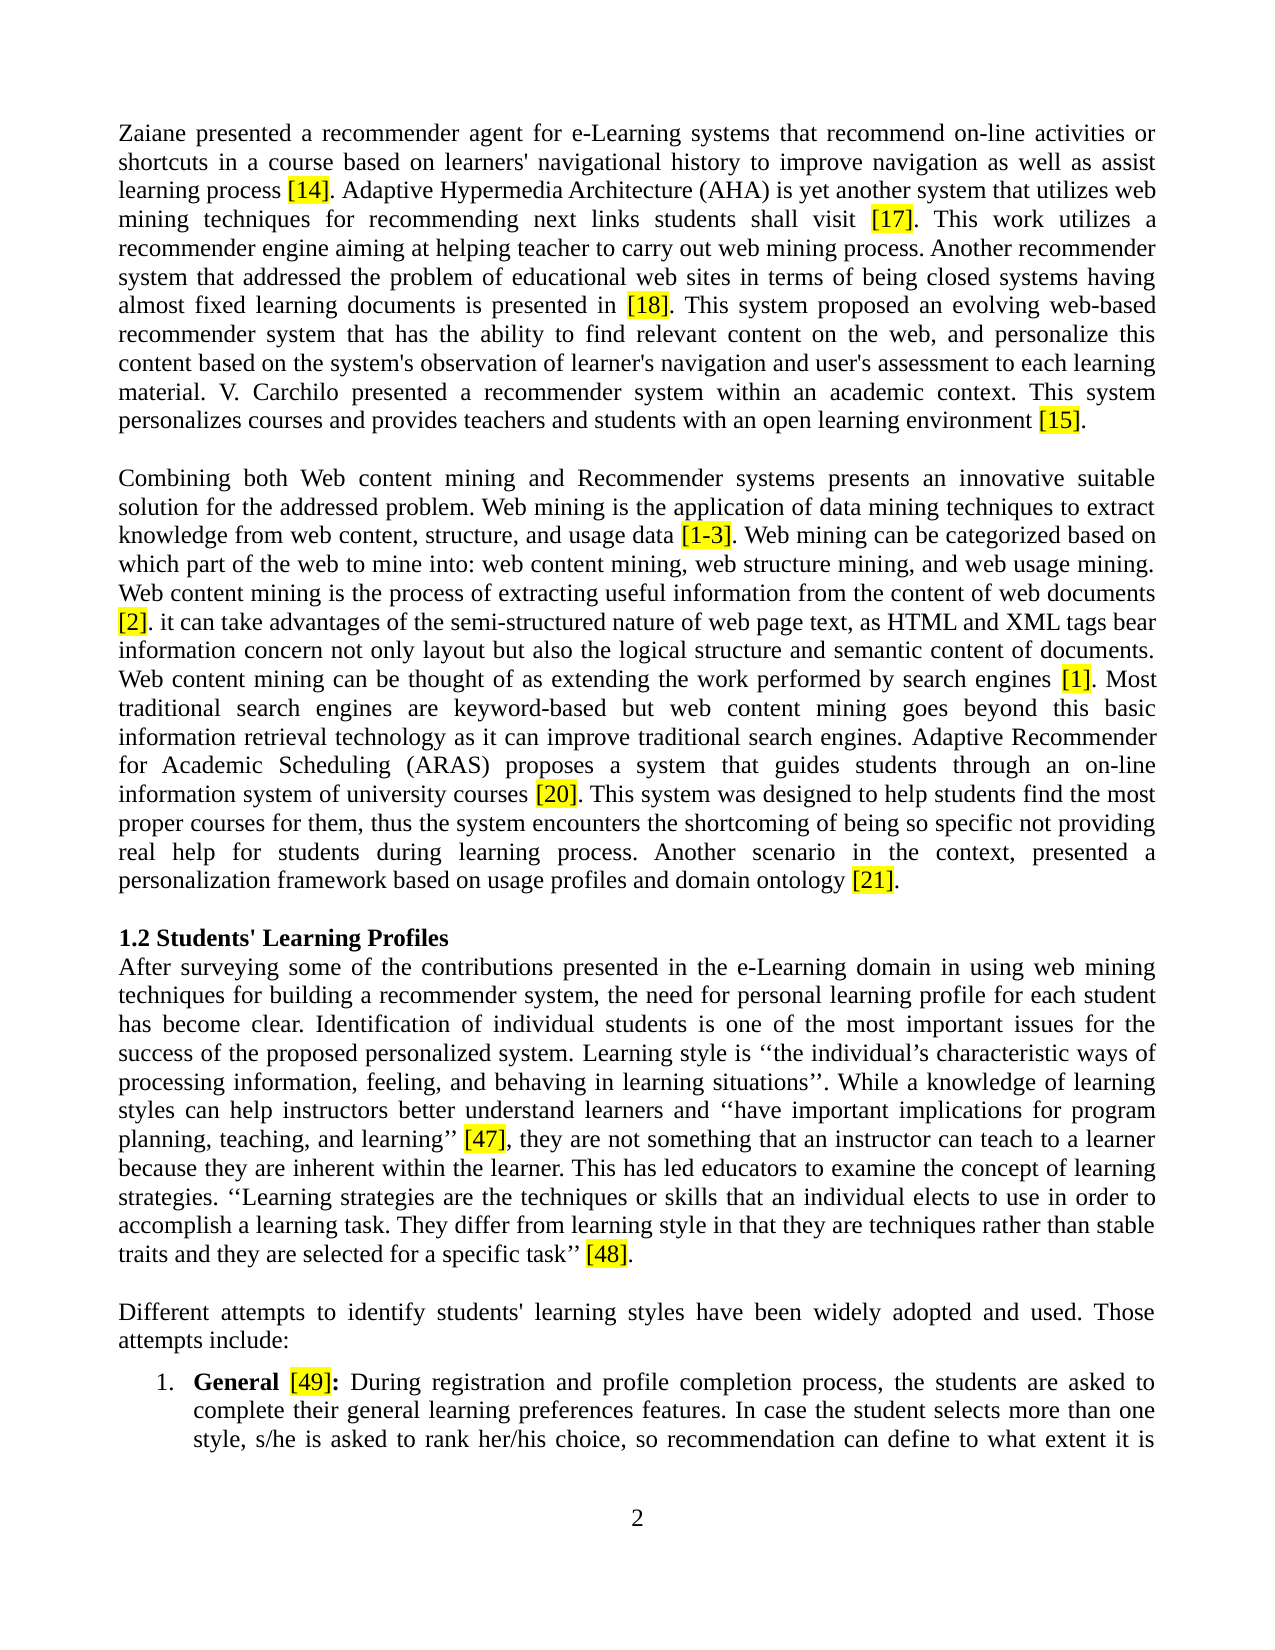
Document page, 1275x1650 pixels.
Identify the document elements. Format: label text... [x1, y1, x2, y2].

text After surveying some of the contributions presented in the e-Learning domain in using web mining techniques for building a recommender system, the need for personal learning profile for each student has become clear. Identification of individual students is one of the most important issues for the success of the proposed personalized system. Learning style is ‘‘the individual’s characteristic ways of processing information, feeling, and behaving in learning situations’’. While a knowledge of learning styles can help instructors better understand learners and ‘‘have important implications for program planning, teaching, and learning’’ [47], they are not something that an instructor can teach to a learner because they are inherent within the learner. This has led educators to examine the concept of learning strategies. ‘‘Learning strategies are the techniques or skills that an individual elects to use in order to accomplish a learning task. They differ from learning style in that they are techniques rather than stable traits and they are selected for a specific task’’ [48]. [118, 952, 1157, 1268]
text Different attempts to identify students' learning styles have been widely adopted and used. Those attempts include: [118, 1297, 1157, 1354]
list Students' Learning Profiles [119, 923, 1157, 952]
text Combining both Web content mining and Recommender systems presents an innovative suitable solution for the addressed problem. Web mining is the application of data mining techniques to extract knowledge from web content, structure, and usage data [1-3]. Web mining can be categorized based on which part of the web to mine into: web content mining, web structure mining, and web usage mining. Web content mining is the process of extracting useful information from the content of web documents [2]. it can take advantages of the semi-structured nature of web page text, as HTML and XML tags bear information concern not only layout but also the logical structure and semantic content of documents. Web content mining can be thought of as extending the work performed by search engines [1]. Most traditional search engines are keyword-based but web content mining goes beyond this basic information retrieval technology as it can improve traditional search engines. Adaptive Recommender for Academic Scheduling (ARAS) proposes a system that guides students through an on-line information system of university courses [20]. This system was designed to help students find the most proper courses for them, thus the system encounters the shortcoming of being so specific not providing real help for students during learning process. Another scenario in the context, presented a personalization framework based on usage profiles and domain ontology [21]. [118, 463, 1157, 894]
list General [49]: During registration and profile completion process, the students are asked to complete their general learning preferences features. In case the student selects more than one style, s/he is asked to rank her/his choice, so recommendation can define to what extent it is [156, 1367, 1157, 1453]
text Zaiane presented a recommender agent for e-Learning systems that recommend on-line activities or shortcuts in a course based on learners' navigational history to improve navigation as well as assist learning process [14]. Adaptive Hypermedia Architecture (AHA) is yet another system that utilizes web mining techniques for recommending next links students shall visit [17]. This work utilizes a recommender engine aiming at helping teacher to carry out web mining process. Another recommender system that addressed the problem of educational web sites in terms of being closed systems having almost fixed learning documents is presented in [18]. This system proposed an evolving web-based recommender system that has the ability to find relevant content on the web, and personalize this content based on the system's observation of learner's navigation and user's assessment to each learning material. V. Carchilo presented a recommender system within an academic context. This system personalizes courses and provides teachers and students with an open learning environment [15]. [118, 118, 1157, 434]
